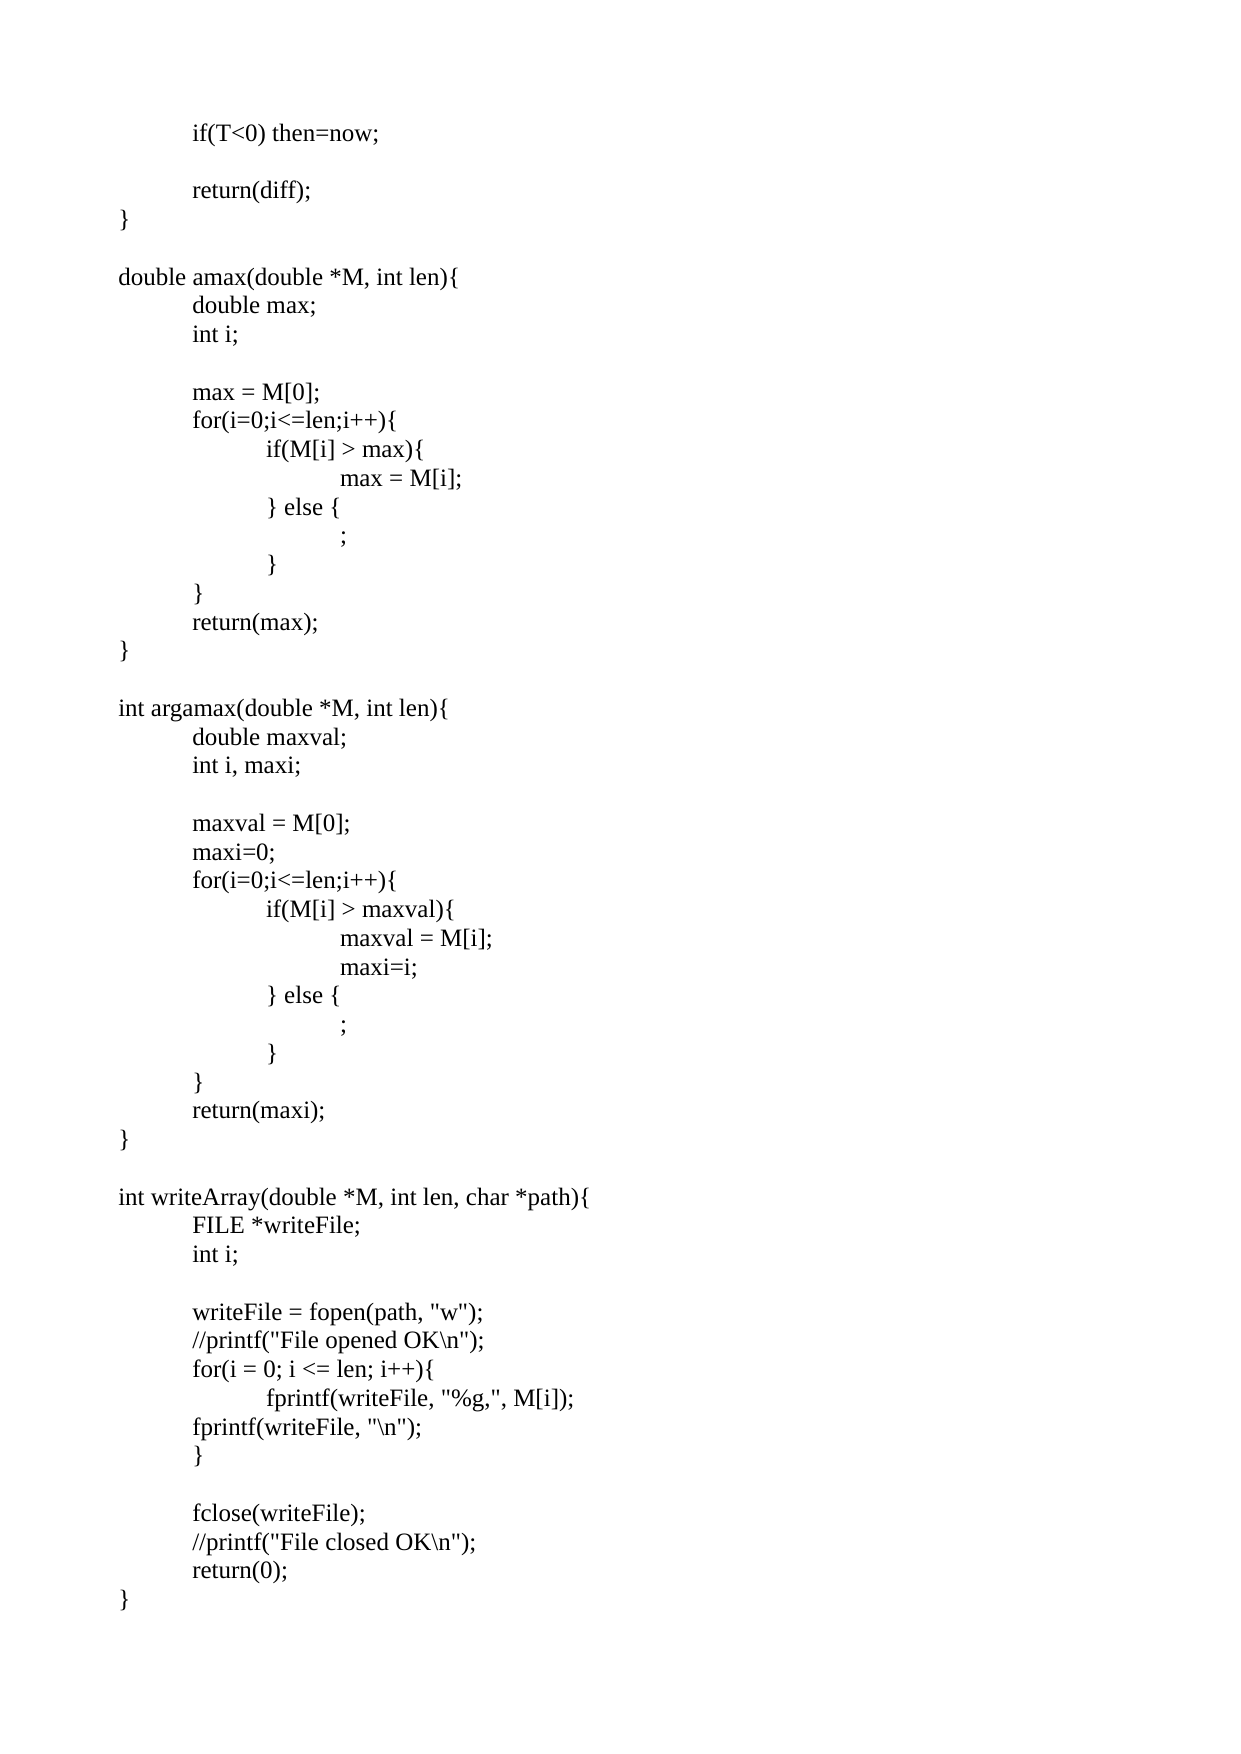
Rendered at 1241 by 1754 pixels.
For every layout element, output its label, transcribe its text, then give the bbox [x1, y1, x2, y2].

text int argamax(double *M, int len){ [118, 693, 1122, 722]
text } [118, 1067, 1122, 1096]
text return(maxi); [118, 1096, 1122, 1124]
text int i; [118, 1239, 1122, 1268]
text double maxval; [118, 722, 1122, 751]
text } else { [118, 981, 1122, 1009]
text } [118, 549, 1122, 578]
text fprintf(writeFile, "\n"); [118, 1412, 1122, 1441]
text max = M[i]; [118, 463, 1122, 492]
text } [118, 1441, 1122, 1469]
text fclose(writeFile); [118, 1498, 1122, 1527]
text } [118, 1038, 1122, 1067]
text for(i=0;i<=len;i++){ [118, 866, 1122, 894]
text return(diff); [118, 176, 1122, 204]
text writeFile = fopen(path, "w"); [118, 1297, 1122, 1326]
text } else { [118, 492, 1122, 521]
text maxval = M[0]; [118, 808, 1122, 837]
text fprintf(writeFile, "%g,", M[i]); [118, 1383, 1122, 1412]
text if(M[i] > maxval){ [118, 894, 1122, 923]
text return(0); [118, 1556, 1122, 1584]
text } [118, 636, 1122, 664]
text for(i = 0; i <= len; i++){ [118, 1354, 1122, 1383]
text //printf("File opened OK\n"); [118, 1326, 1122, 1354]
text } [118, 204, 1122, 233]
text maxval = M[i]; [118, 923, 1122, 952]
text double max; [118, 291, 1122, 319]
text ; [118, 1009, 1122, 1038]
text int i, maxi; [118, 751, 1122, 779]
text } [118, 1124, 1122, 1153]
text for(i=0;i<=len;i++){ [118, 406, 1122, 434]
text if(M[i] > max){ [118, 434, 1122, 463]
text } [118, 578, 1122, 607]
text if(T<0) then=now; [118, 118, 1122, 147]
text maxi=i; [118, 952, 1122, 981]
text return(max); [118, 607, 1122, 636]
text max = M[0]; [118, 377, 1122, 406]
text maxi=0; [118, 837, 1122, 866]
text //printf("File closed OK\n"); [118, 1527, 1122, 1556]
text ; [118, 521, 1122, 549]
text int writeArray(double *M, int len, char *path){ [118, 1182, 1122, 1211]
text } [118, 1584, 1122, 1613]
text FILE *writeFile; [118, 1211, 1122, 1239]
text double amax(double *M, int len){ [118, 262, 1122, 291]
text int i; [118, 319, 1122, 348]
